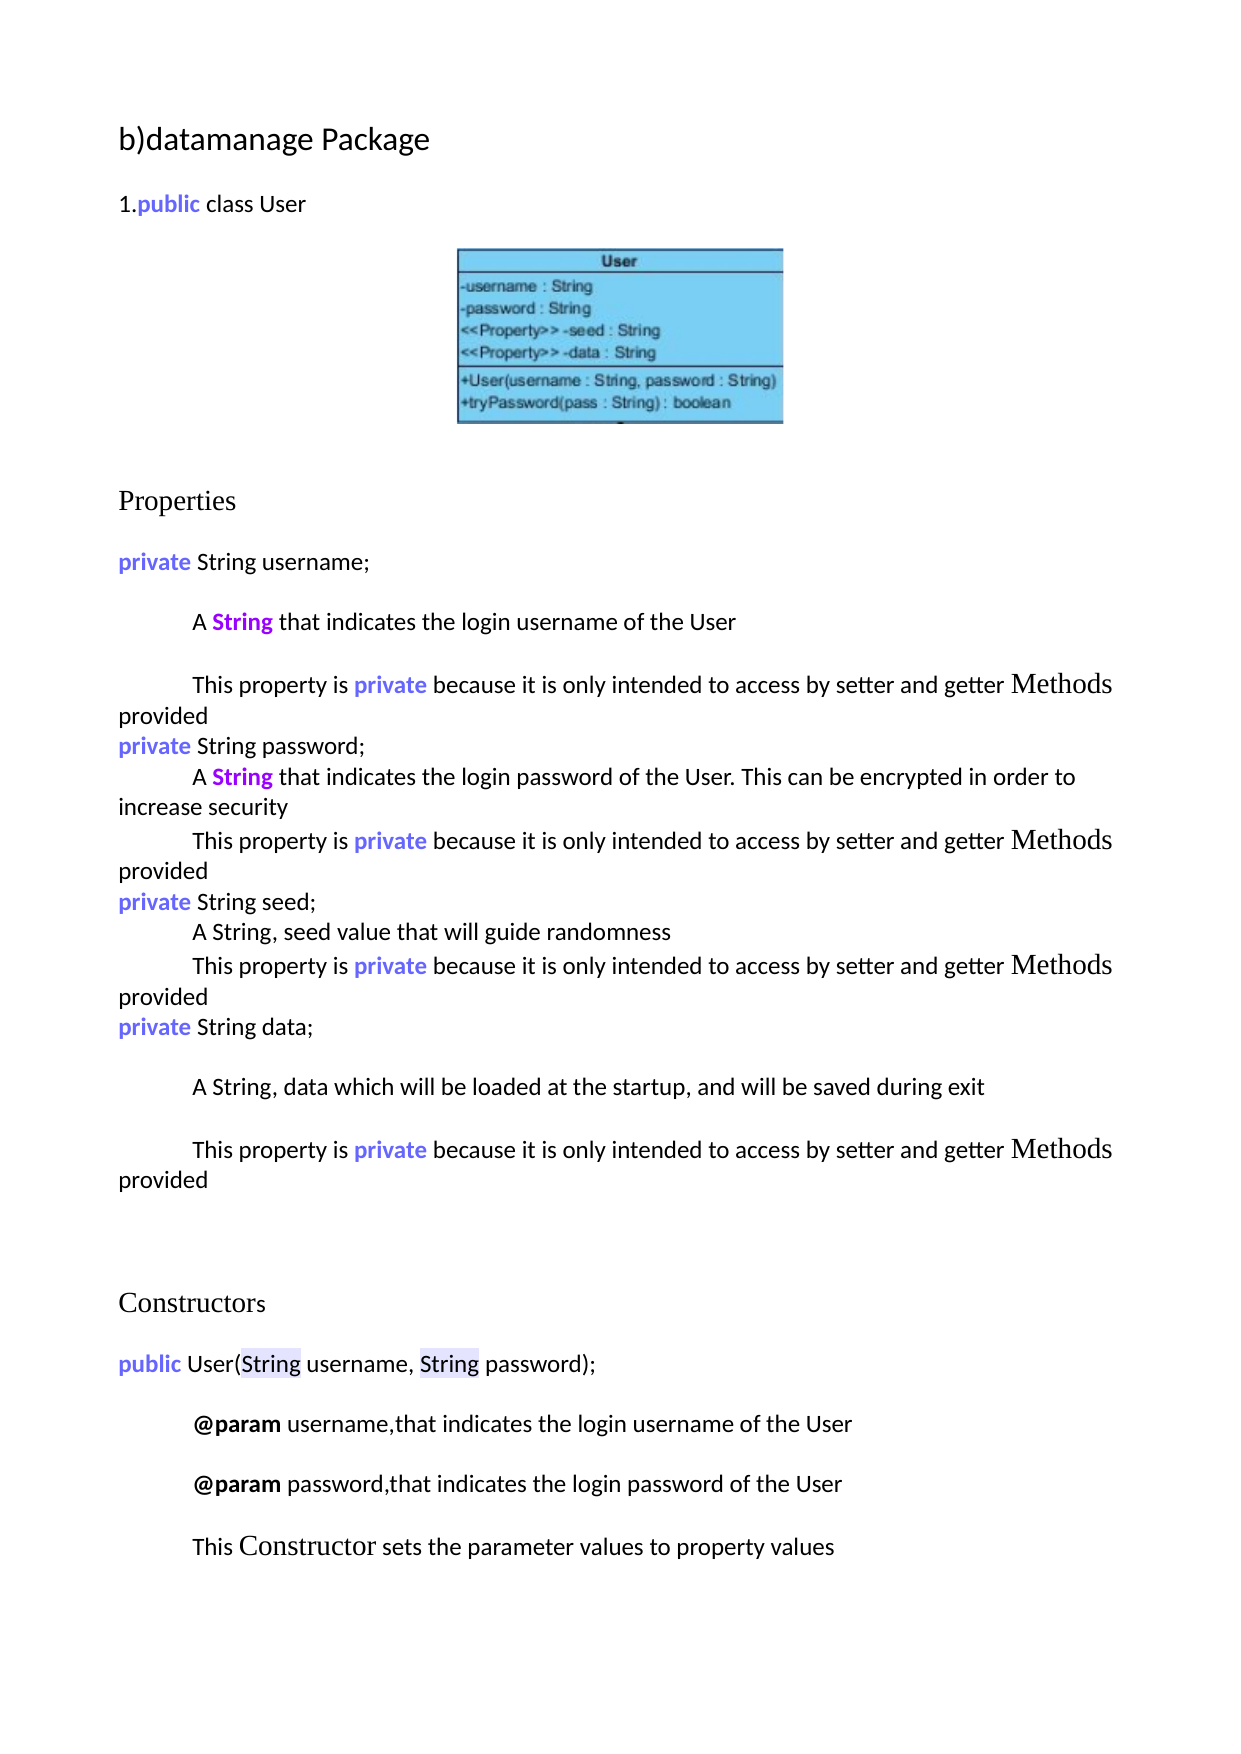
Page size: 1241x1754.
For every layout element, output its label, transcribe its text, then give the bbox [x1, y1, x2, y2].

text private String password; [118, 730, 1122, 761]
text This Constructor sets the parameter values to property values [118, 1528, 1122, 1561]
text A String, data which will be loaded at the startup, and will be saved during exit [118, 1071, 1122, 1102]
text b)datamanage Package [118, 118, 1122, 159]
text public User(String username, String password); [118, 1348, 1122, 1378]
text This property is private because it is only intended to access by setter and getter Methods provided [118, 947, 1122, 1011]
text This property is private because it is only intended to access by setter and getter Methods provided [118, 822, 1122, 886]
picture [456, 248, 784, 424]
text A String that indicates the login username of the User [118, 606, 1122, 637]
text @param password,that indicates the login password of the User [118, 1468, 1122, 1498]
text A String that indicates the login password of the User. This can be encrypted in order to increase security [118, 761, 1122, 822]
text private String data; [118, 1011, 1122, 1042]
text private String username; [118, 546, 1122, 577]
text This property is private because it is only intended to access by setter and getter Methods provided [118, 666, 1122, 730]
text A String, seed value that will guide randomness [118, 917, 1122, 947]
text 1.public class User [118, 188, 1122, 219]
text This property is private because it is only intended to access by setter and getter Methods provided [118, 1131, 1122, 1195]
text Properties [118, 483, 1122, 517]
text Constructors [118, 1285, 1122, 1318]
text @param username,that indicates the login username of the User [118, 1408, 1122, 1438]
text private String seed; [118, 886, 1122, 917]
